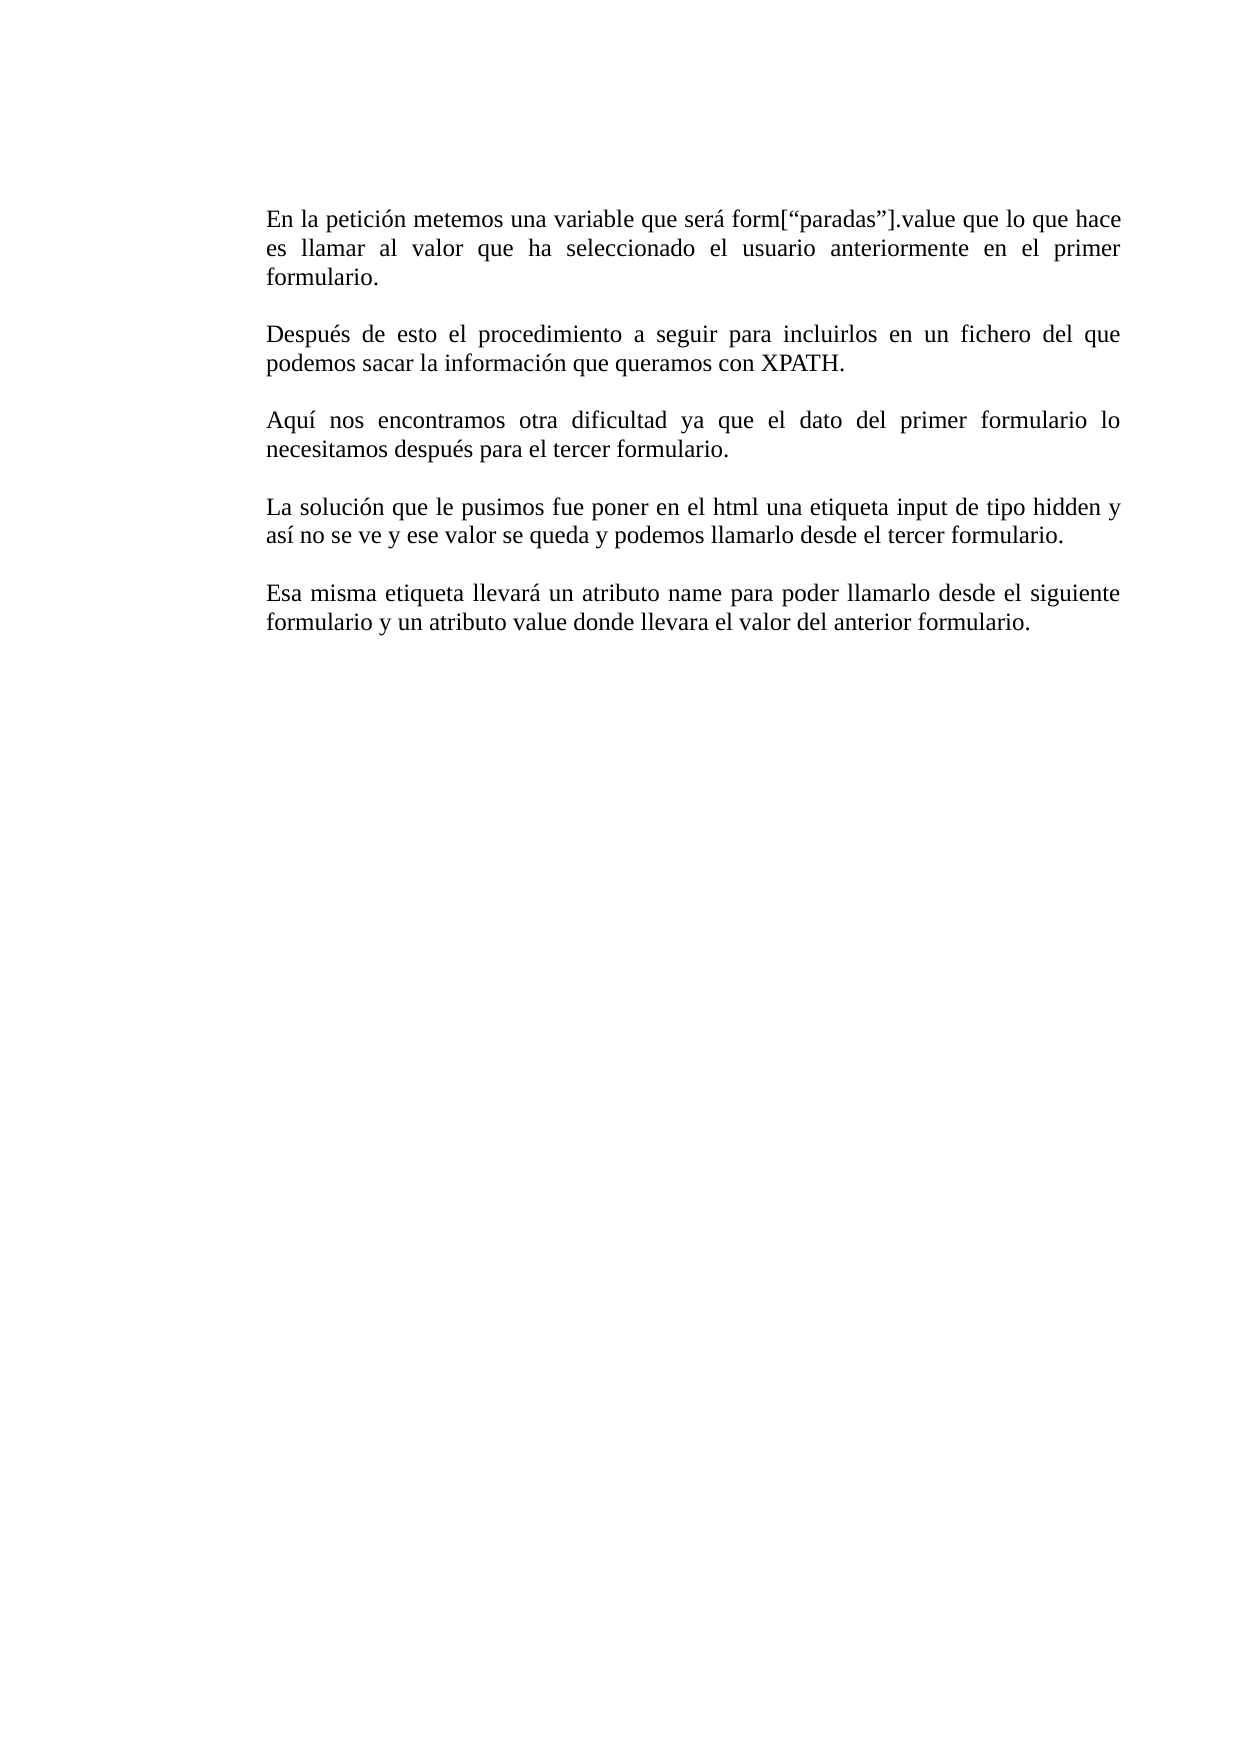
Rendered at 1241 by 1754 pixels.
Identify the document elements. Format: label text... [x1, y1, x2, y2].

text Después de esto el procedimiento a seguir para incluirlos en un fichero del que podemos sacar la información que queramos con XPATH. [266, 319, 1122, 377]
text La solución que le pusimos fue poner en el html una etiqueta input de tipo hidden y así no se ve y ese valor se queda y podemos llamarlo desde el tercer formulario. [266, 492, 1122, 549]
text En la petición metemos una variable que será form[“paradas”].value que lo que hace es llamar al valor que ha seleccionado el usuario anteriormente en el primer formulario. [266, 204, 1122, 291]
text Esa misma etiqueta llevará un atributo name para poder llamarlo desde el siguiente formulario y un atributo value donde llevara el valor del anterior formulario. [266, 578, 1122, 636]
text Aquí nos encontramos otra dificultad ya que el dato del primer formulario lo necesitamos después para el tercer formulario. [266, 406, 1122, 463]
